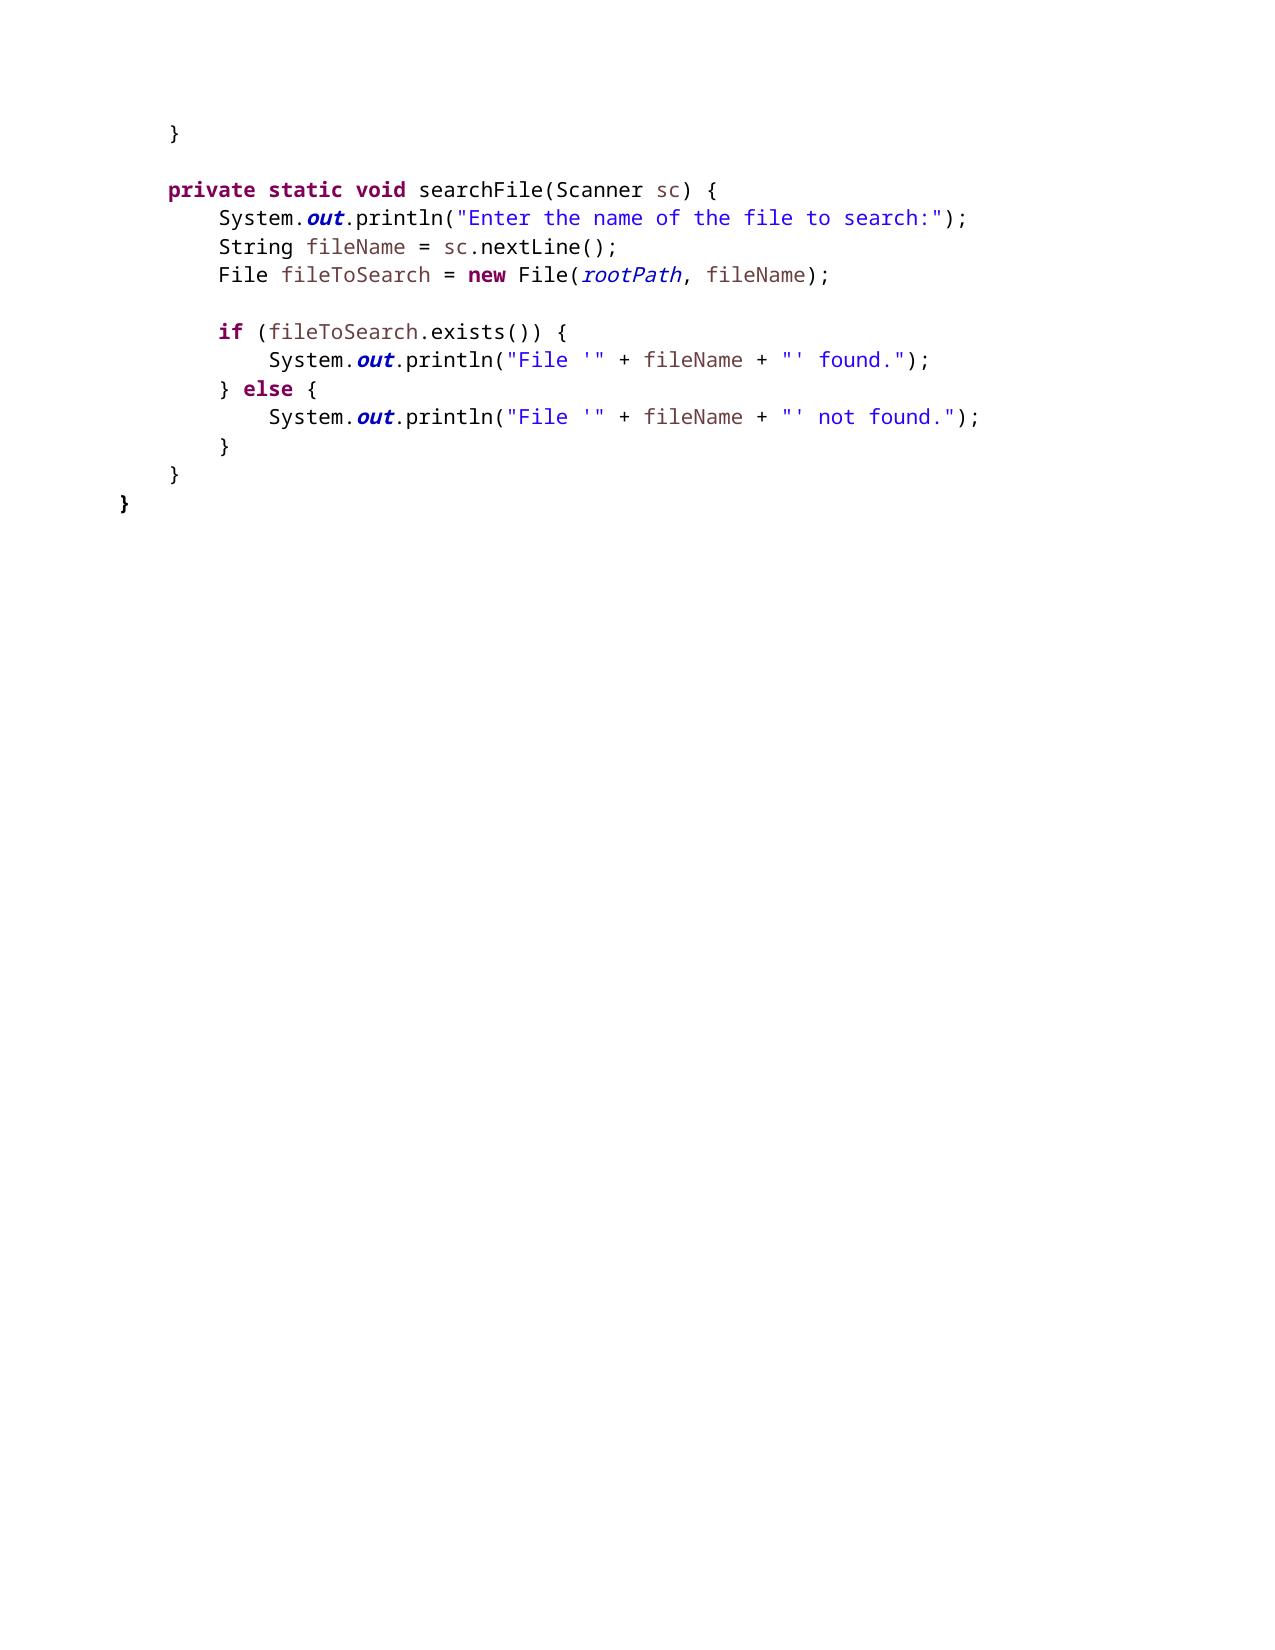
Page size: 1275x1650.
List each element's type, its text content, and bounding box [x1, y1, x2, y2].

text private static void searchFile(Scanner sc) { [118, 175, 1157, 203]
text System.out.println("File '" + fileName + "' found."); [118, 346, 1157, 374]
text String fileName = sc.nextLine(); [118, 232, 1157, 260]
text File fileToSearch = new File(rootPath, fileName); [118, 260, 1157, 289]
text } [118, 488, 1157, 516]
text System.out.println("File '" + fileName + "' not found."); [118, 402, 1157, 431]
text } [118, 431, 1157, 459]
text if (fileToSearch.exists()) { [118, 317, 1157, 346]
text System.out.println("Enter the name of the file to search:"); [118, 203, 1157, 232]
text } [118, 118, 1157, 147]
text } else { [118, 374, 1157, 402]
text } [118, 459, 1157, 488]
